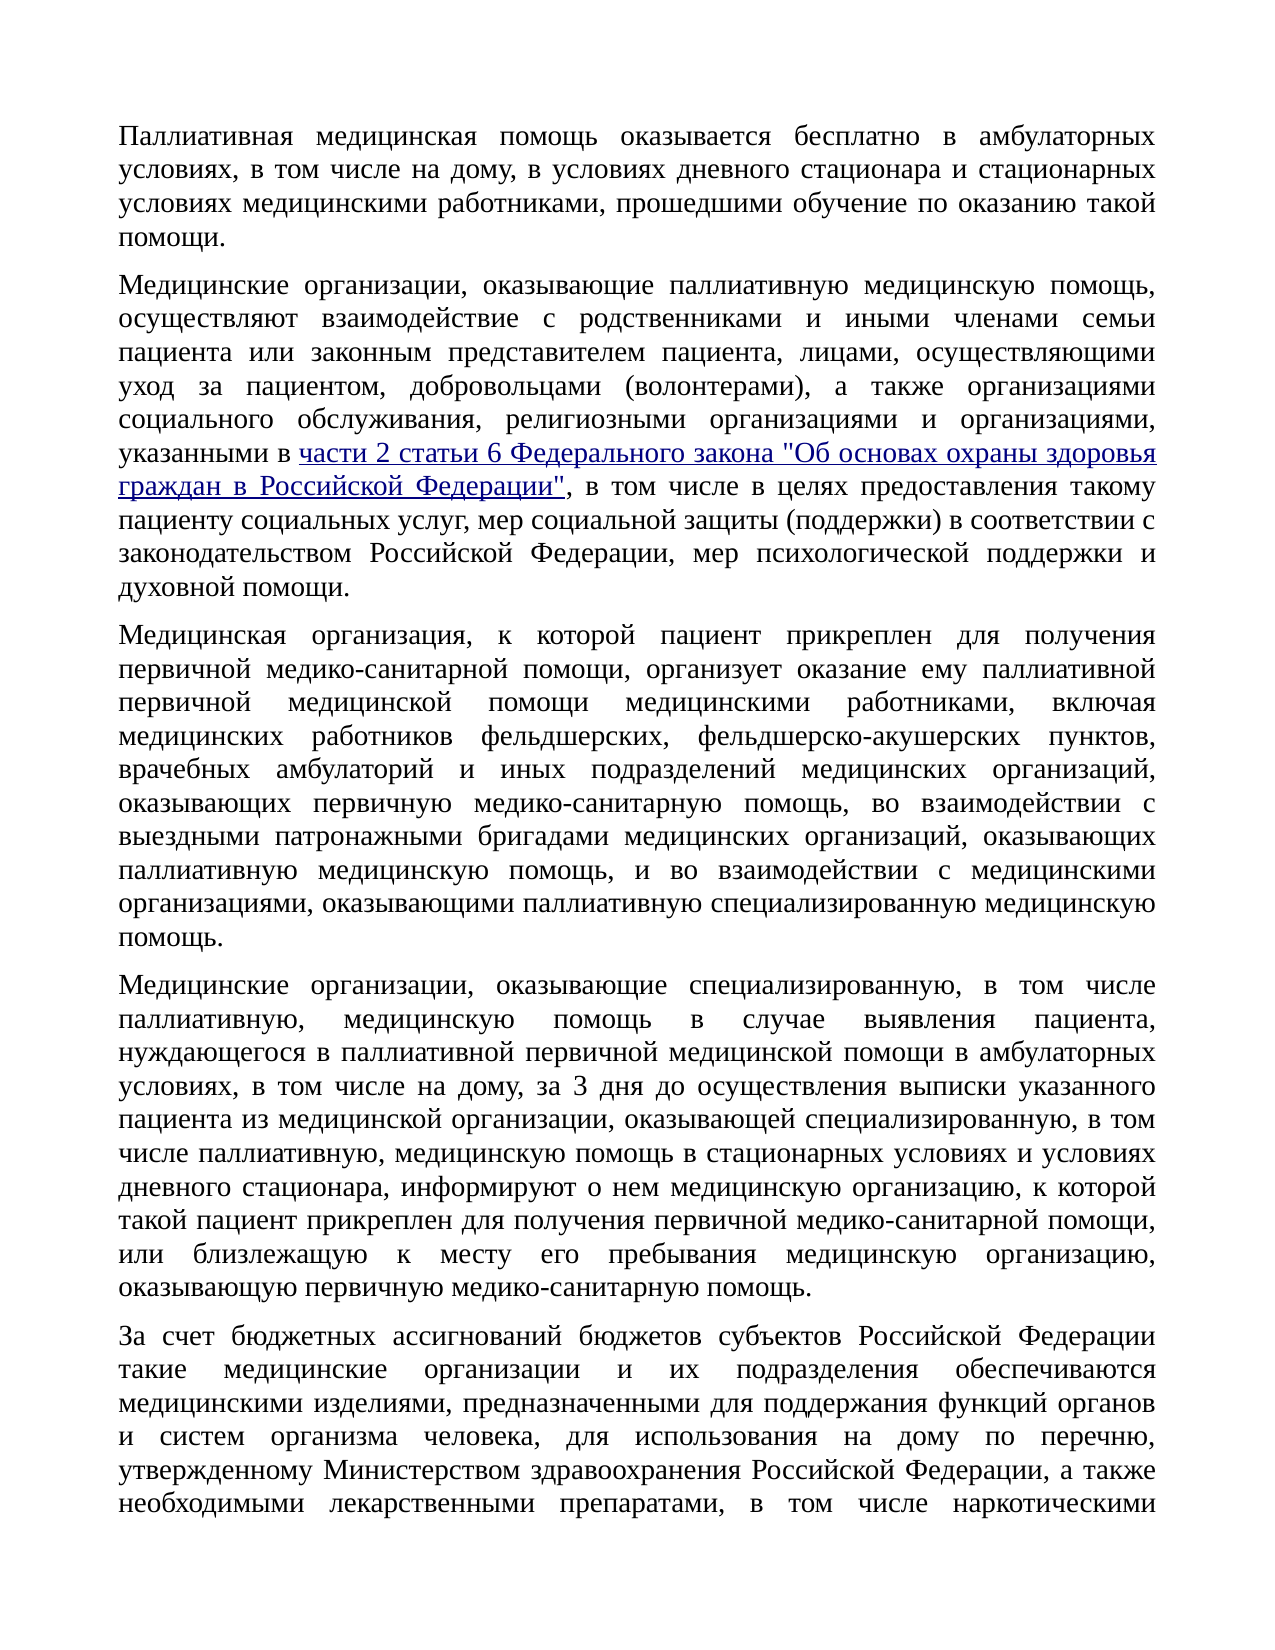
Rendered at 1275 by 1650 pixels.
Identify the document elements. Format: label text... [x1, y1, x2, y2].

text Медицинские организации, оказывающие паллиативную медицинскую помощь, осуществляют взаимодействие с родственниками и иными членами семьи пациента или законным представителем пациента, лицами, осуществляющими уход за пациентом, добровольцами (волонтерами), а также организациями социального обслуживания, религиозными организациями и организациями, указанными в части 2 статьи 6 Федерального закона "Об основах охраны здоровья граждан в Российской Федерации", в том числе в целях предоставления такому пациенту социальных услуг, мер социальной защиты (поддержки) в соответствии с законодательством Российской Федерации, мер психологической поддержки и духовной помощи. [118, 267, 1157, 602]
text Паллиативная медицинская помощь оказывается бесплатно в амбулаторных условиях, в том числе на дому, в условиях дневного стационара и стационарных условиях медицинскими работниками, прошедшими обучение по оказанию такой помощи. [118, 118, 1157, 252]
text За счет бюджетных ассигнований бюджетов субъектов Российской Федерации такие медицинские организации и их подразделения обеспечиваются медицинскими изделиями, предназначенными для поддержания функций органов и систем организма человека, для использования на дому по перечню, утвержденному Министерством здравоохранения Российской Федерации, а также необходимыми лекарственными препаратами, в том числе наркотическими [118, 1318, 1157, 1519]
text Медицинская организация, к которой пациент прикреплен для получения первичной медико-санитарной помощи, организует оказание ему паллиативной первичной медицинской помощи медицинскими работниками, включая медицинских работников фельдшерских, фельдшерско-акушерских пунктов, врачебных амбулаторий и иных подразделений медицинских организаций, оказывающих первичную медико-санитарную помощь, во взаимодействии с выездными патронажными бригадами медицинских организаций, оказывающих паллиативную медицинскую помощь, и во взаимодействии с медицинскими организациями, оказывающими паллиативную специализированную медицинскую помощь. [118, 617, 1157, 953]
text Медицинские организации, оказывающие специализированную, в том числе паллиативную, медицинскую помощь в случае выявления пациента, нуждающегося в паллиативной первичной медицинской помощи в амбулаторных условиях, в том числе на дому, за 3 дня до осуществления выписки указанного пациента из медицинской организации, оказывающей специализированную, в том числе паллиативную, медицинскую помощь в стационарных условиях и условиях дневного стационара, информируют о нем медицинскую организацию, к которой такой пациент прикреплен для получения первичной медико-санитарной помощи, или близлежащую к месту его пребывания медицинскую организацию, оказывающую первичную медико-санитарную помощь. [118, 967, 1157, 1303]
